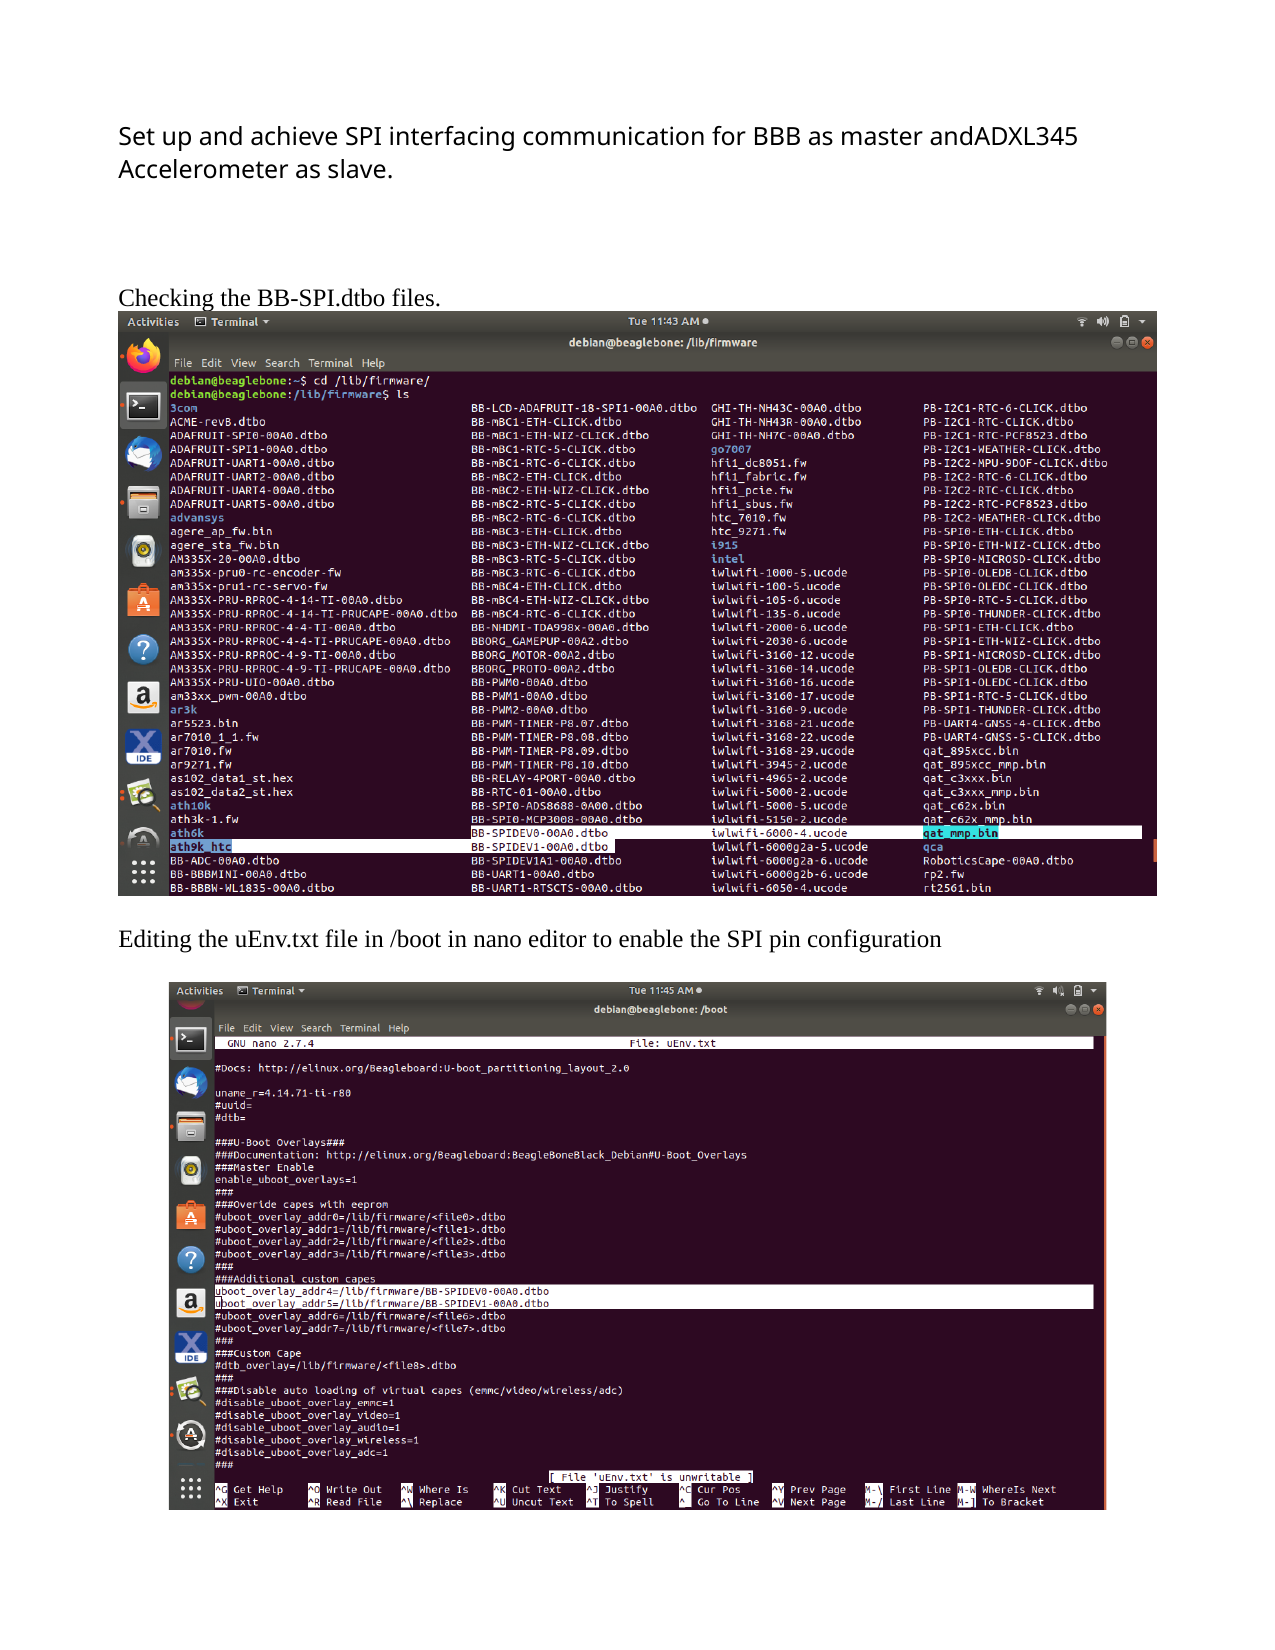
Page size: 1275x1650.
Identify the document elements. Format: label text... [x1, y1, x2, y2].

text Set up and achieve SPI interfacing communication for BBB as master andADXL345 Accelerometer as slave. [118, 118, 1157, 186]
text Checking the BB-SPI.dtbo files. [118, 283, 1157, 311]
picture [118, 311, 1157, 896]
text Editing the uEnv.txt file in /boot in nano editor to enable the SPI pin configuration [118, 924, 1157, 953]
picture [168, 982, 1107, 1510]
